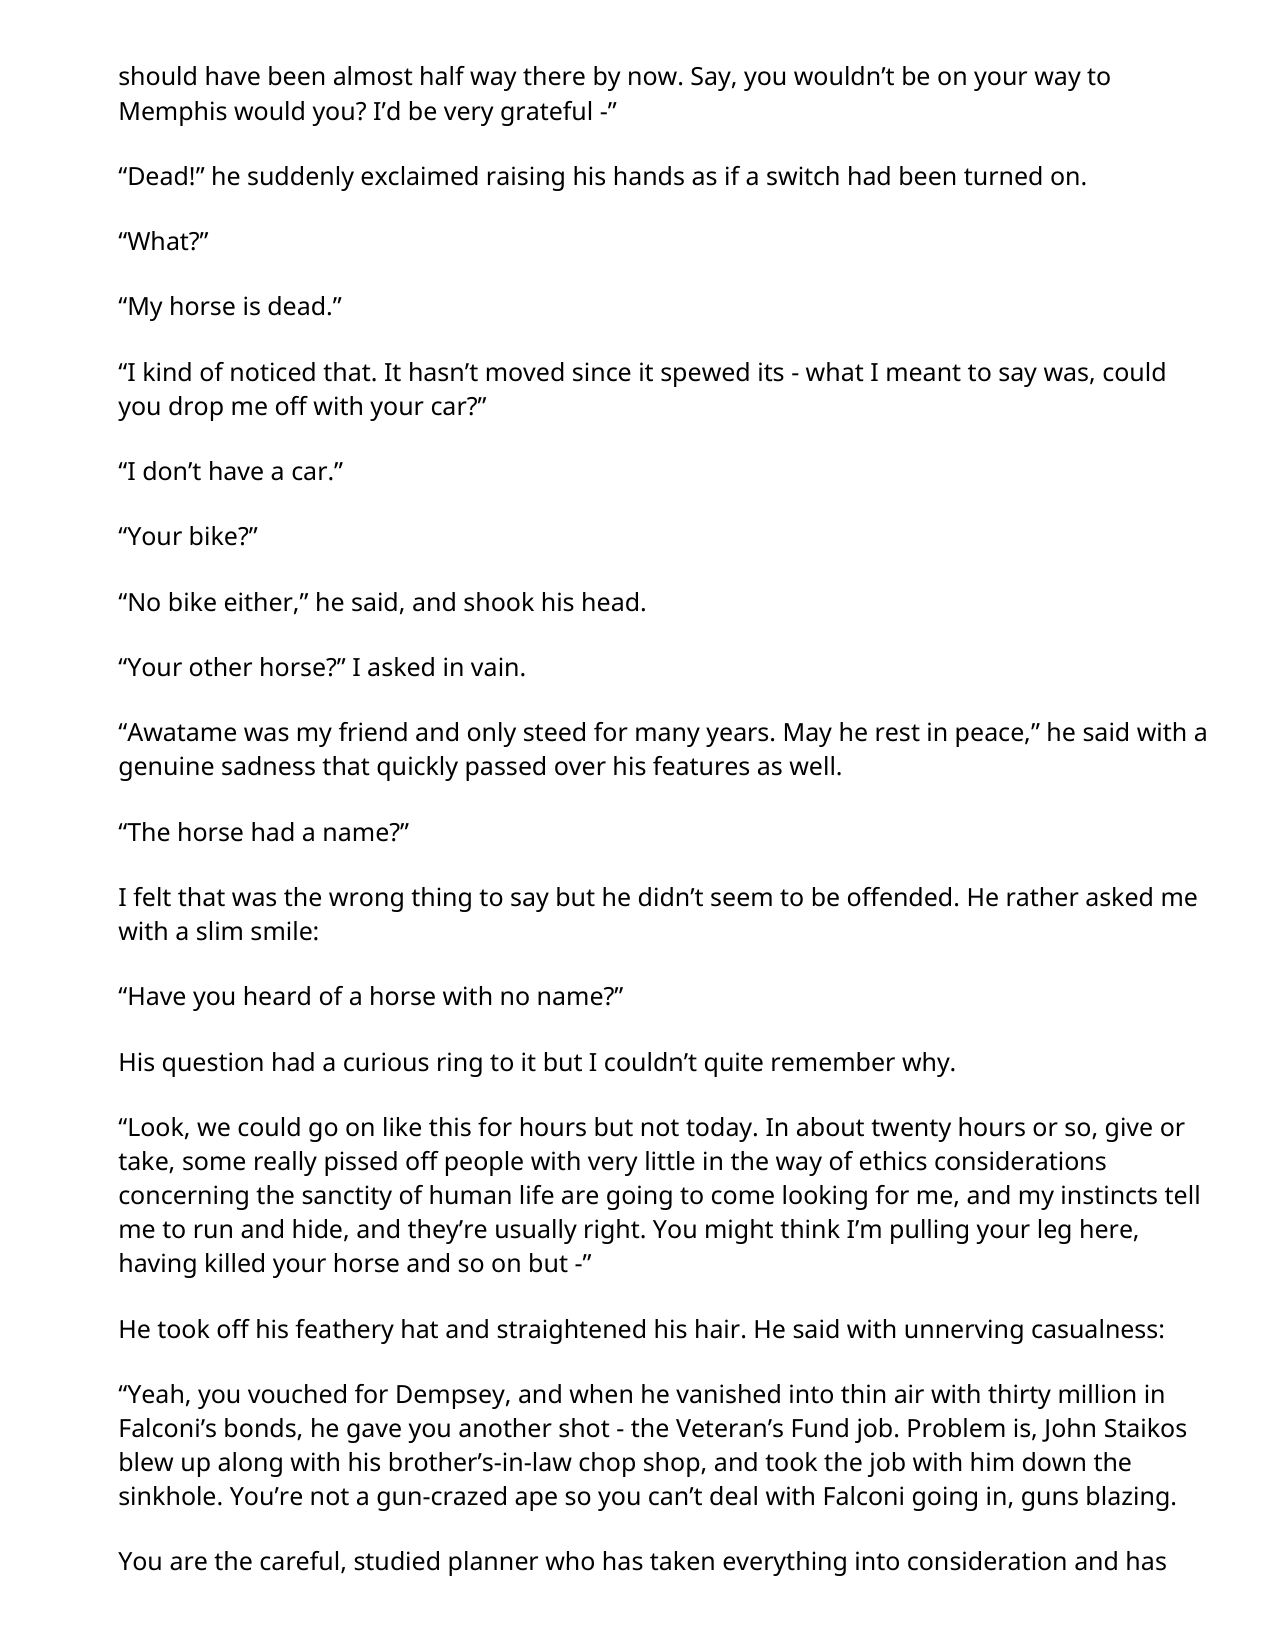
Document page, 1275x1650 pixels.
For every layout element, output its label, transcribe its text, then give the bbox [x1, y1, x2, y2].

text “No bike either,” he said, and shook his head. [118, 584, 1216, 618]
text “Dead!” he suddenly exclaimed raising his hands as if a switch had been turned on. [118, 158, 1216, 192]
text “The horse had a name?” [118, 814, 1216, 848]
text “Yeah, you vouched for Dempsey, and when he vanished into thin air with thirty million in Falconi’s bonds, he gave you another shot - the Veteran’s Fund job. Problem is, John Staikos blew up along with his brother’s-in-law chop shop, and took the job with him down the sinkhole. You’re not a gun-crazed ape so you can’t deal with Falconi going in, guns blazing. [118, 1377, 1216, 1513]
text He took off his feathery hat and straightened his hair. He said with unnerving casualness: [118, 1311, 1216, 1345]
text “Awatame was my friend and only steed for many years. May he rest in peace,” he said with a genuine sadness that quickly passed over his features as well. [118, 715, 1216, 783]
text “Look, we could go on like this for hours but not today. In about twenty hours or so, give or take, some really pissed off people with very little in the way of ethics considerations concerning the sanctity of human life are going to come looking for me, and my instincts tell me to run and hide, and they’re usually right. You might think I’m pulling your leg here, having killed your horse and so on but -” [118, 1110, 1216, 1280]
text “My horse is dead.” [118, 289, 1216, 323]
text “I don’t have a car.” [118, 454, 1216, 488]
text I felt that was the wrong thing to say but he didn’t seem to be offended. He rather asked me with a slim smile: [118, 880, 1216, 948]
text “Your bike?” [118, 519, 1216, 553]
text “I kind of noticed that. It hasn’t moved since it spewed its - what I meant to say was, could you drop me off with your car?” [118, 354, 1216, 422]
text You are the careful, studied planner who has taken everything into consideration and has [118, 1544, 1216, 1578]
text “Have you heard of a horse with no name?” [118, 979, 1216, 1013]
text His question had a curious ring to it but I couldn’t quite remember why. [118, 1044, 1216, 1078]
text “What?” [118, 224, 1216, 258]
text should have been almost half way there by now. Say, you wouldn’t be on your way to Memphis would you? I’d be very grateful -” [118, 59, 1216, 127]
text “Your other horse?” I asked in vain. [118, 650, 1216, 684]
